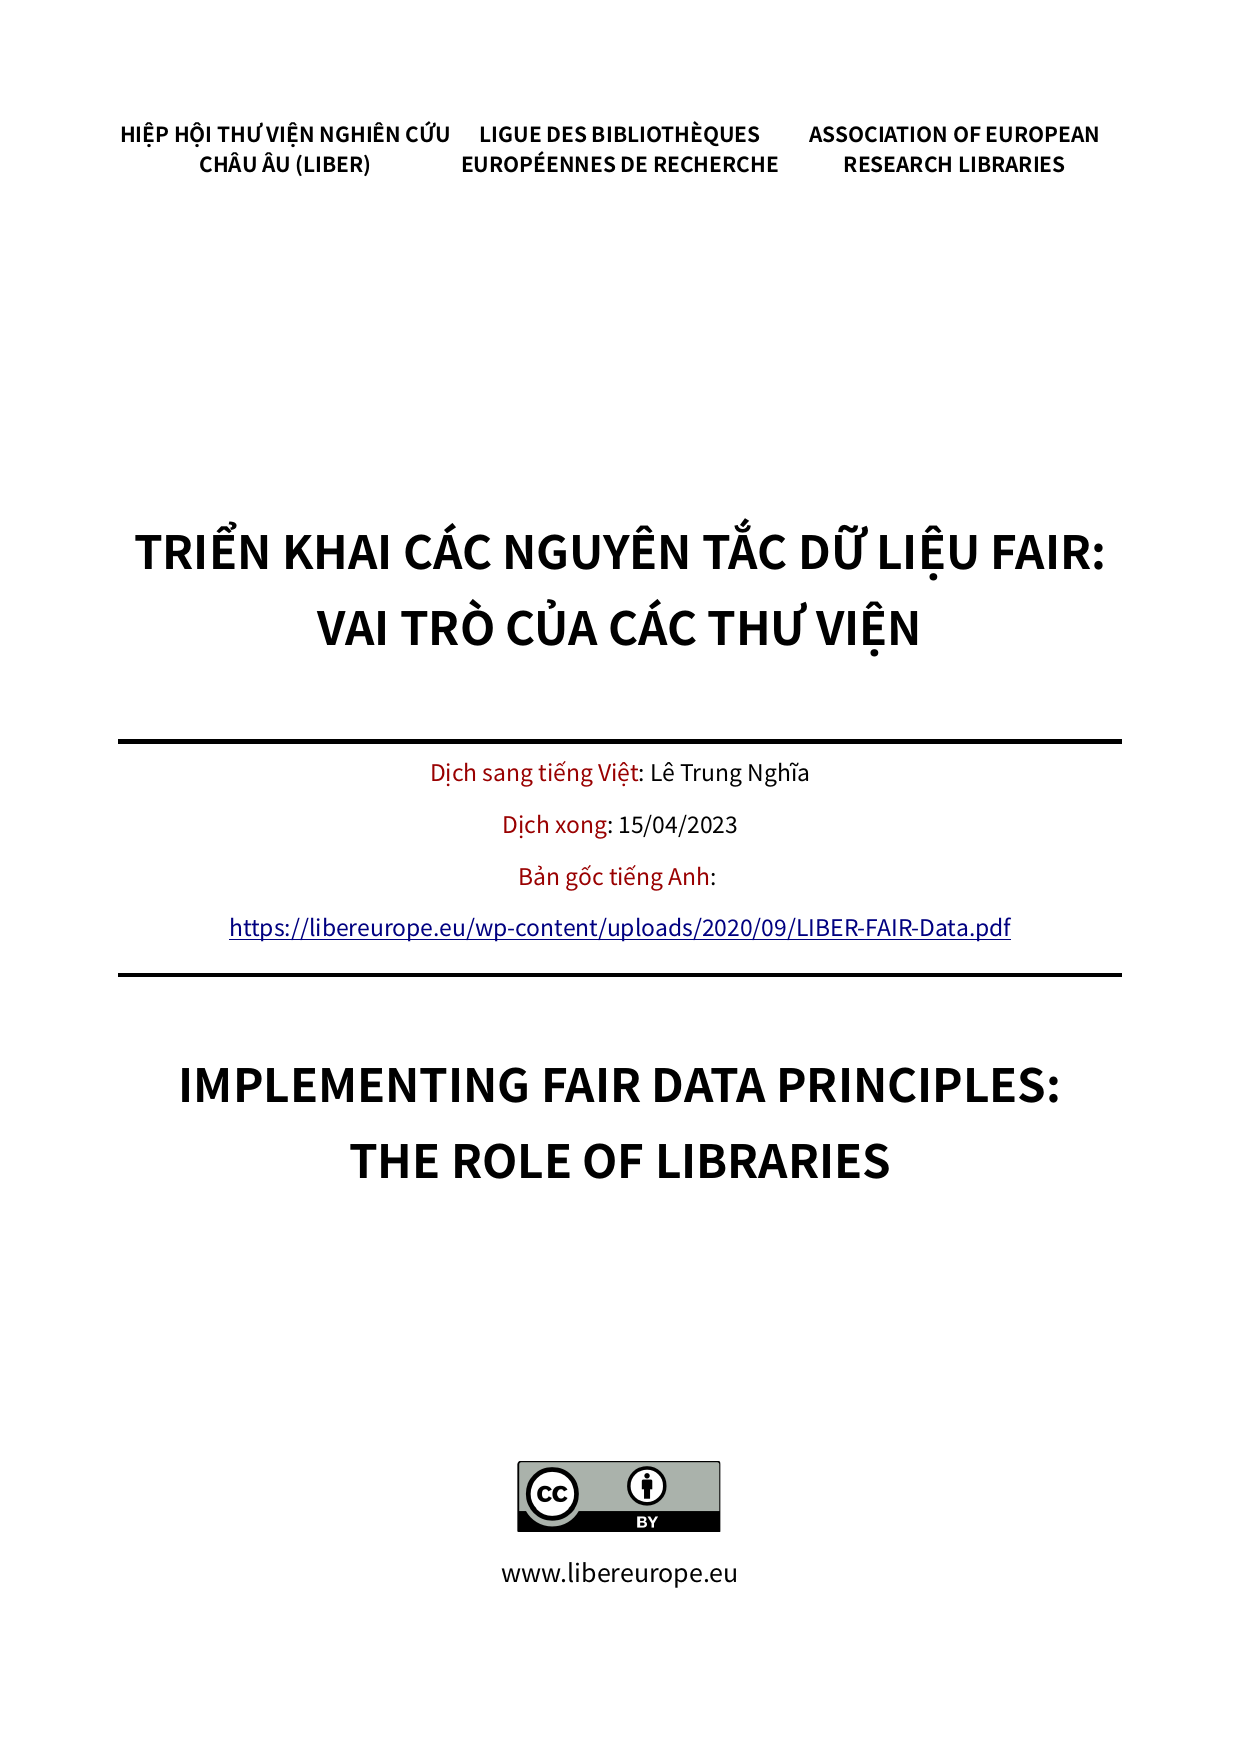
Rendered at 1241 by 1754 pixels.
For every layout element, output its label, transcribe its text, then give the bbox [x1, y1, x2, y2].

text IMPLEMENTING FAIR DATA PRINCIPLES: THE ROLE OF LIBRARIES [118, 1049, 1122, 1192]
table_header ASSOCIATION OF EUROPEAN RESEARCH LIBRARIES [788, 118, 1122, 178]
table_header HIỆP HỘI THƯ VIỆN NGHIÊN CỨU CHÂU ÂU (LIBER) [118, 118, 453, 178]
picture [517, 1461, 721, 1532]
text www.libereurope.eu [118, 1554, 1122, 1590]
table_header Dịch sang tiếng Việt: Lê Trung Nghĩa Dịch xong: 15/04/2023 Bản gốc tiếng Anh: https://libereurope.eu/wp-content/uploads/2020/09/LIBER-FAIR-Data.pdf [118, 744, 1122, 972]
table_header LIGUE DES BIBLIOTHÈQUES EUROPÉENNES DE RECHERCHE [453, 118, 787, 178]
text TRIỂN KHAI CÁC NGUYÊN TẮC DỮ LIỆU FAIR: VAI TRÒ CỦA CÁC THƯ VIỆN [118, 516, 1122, 659]
